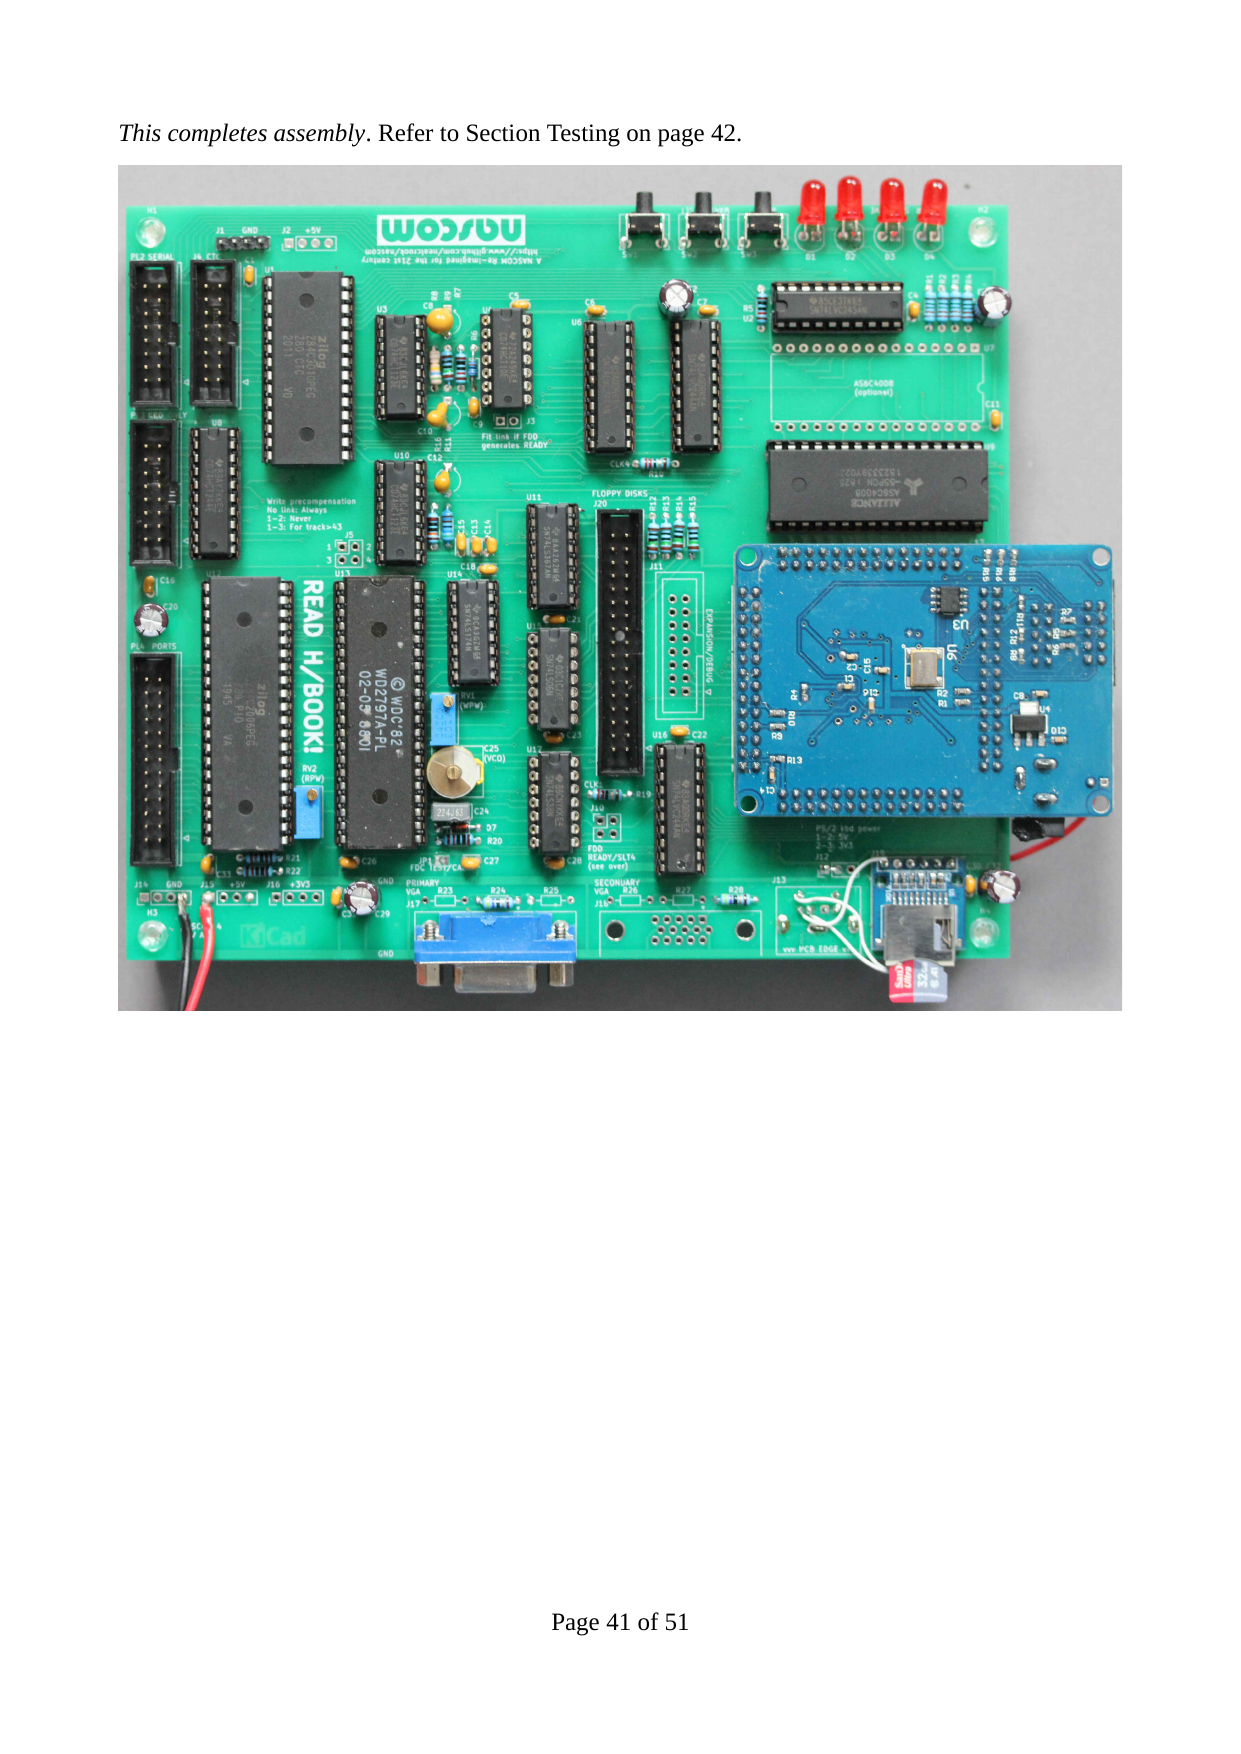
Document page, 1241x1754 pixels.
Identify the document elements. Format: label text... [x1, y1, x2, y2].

picture [118, 165, 1123, 1011]
text This completes assembly. Refer to Section Testing on page 42. [118, 118, 1122, 147]
